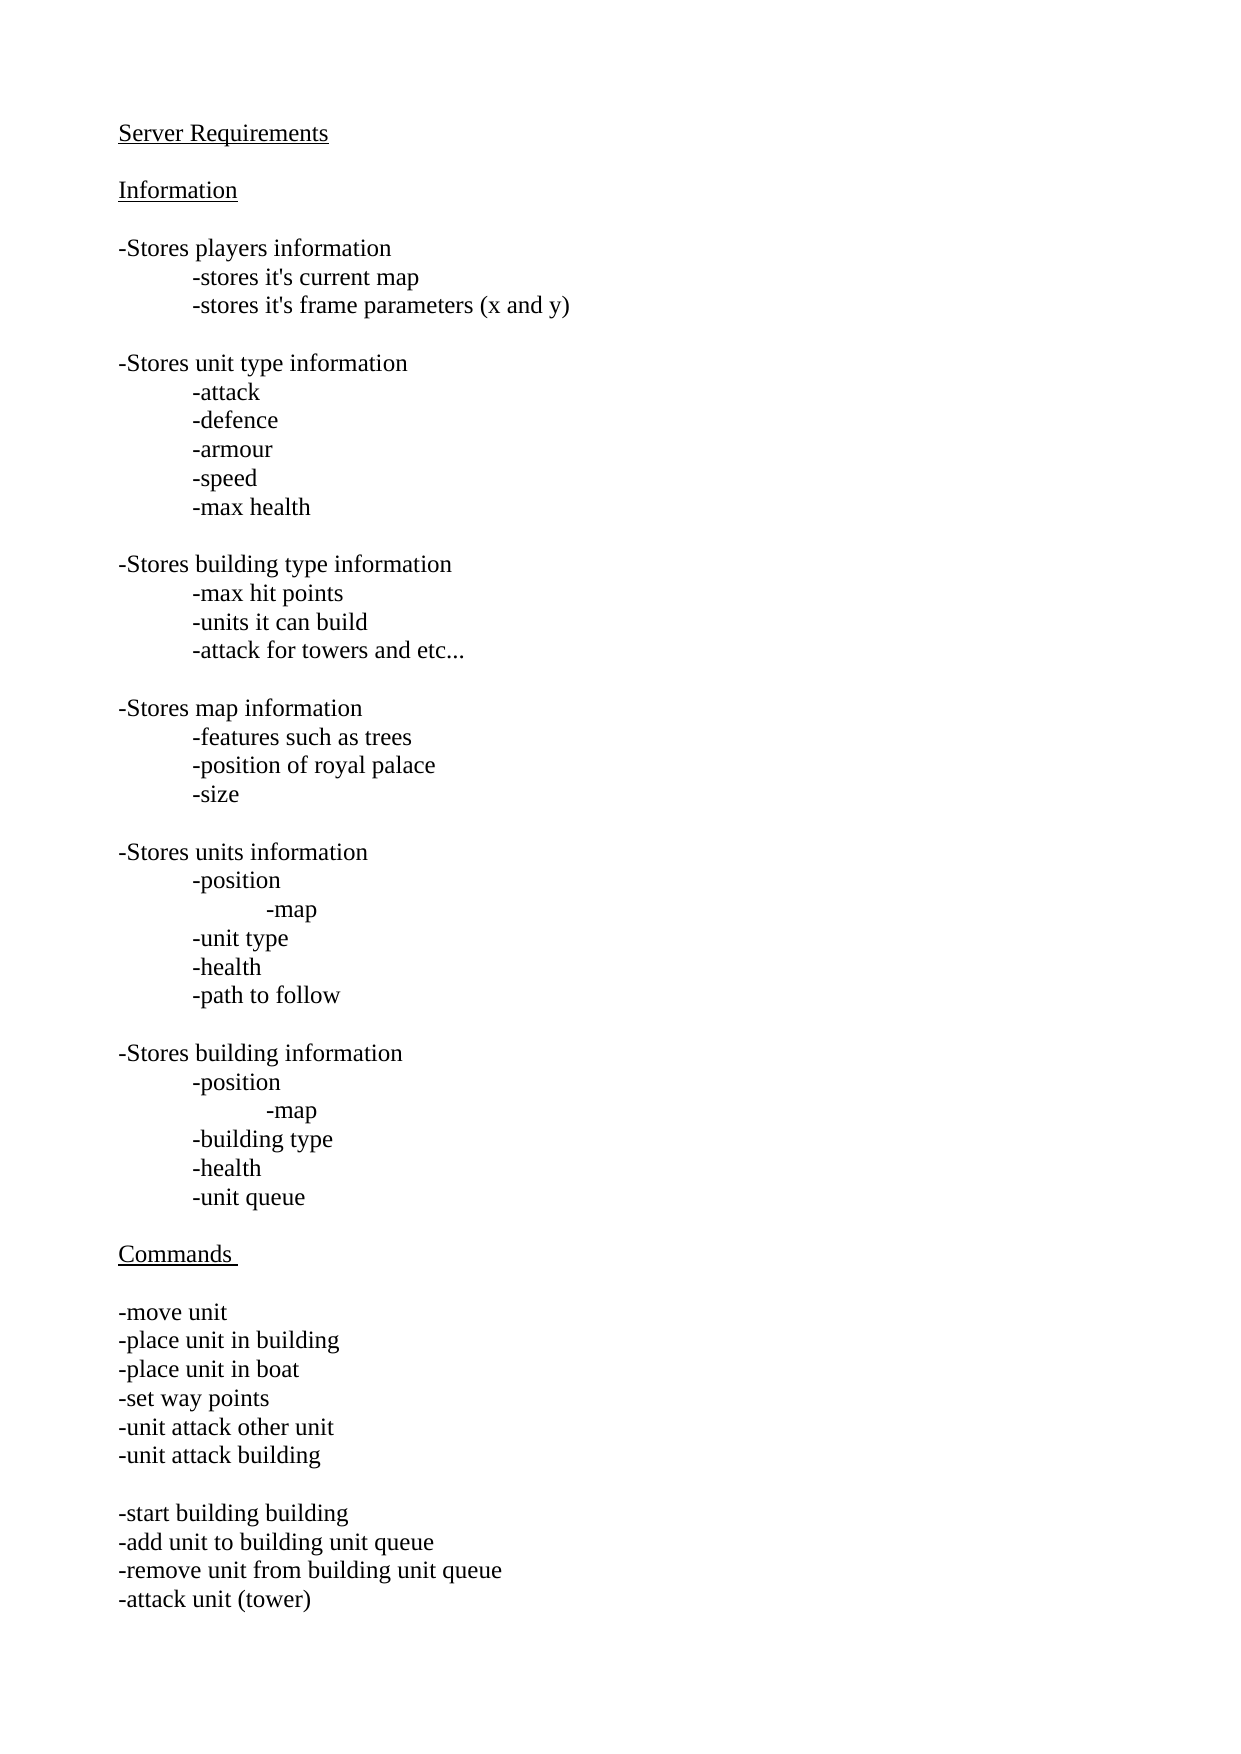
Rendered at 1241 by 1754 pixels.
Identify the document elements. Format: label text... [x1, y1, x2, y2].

text -map [118, 1096, 1122, 1124]
text -position [118, 1067, 1122, 1096]
text -unit attack other unit [118, 1412, 1122, 1441]
text Server Requirements [118, 118, 1122, 147]
text -Stores players information [118, 233, 1122, 262]
text -Stores building information [118, 1038, 1122, 1067]
text -place unit in building [118, 1326, 1122, 1354]
text -building type [118, 1124, 1122, 1153]
text -speed [118, 463, 1122, 492]
text -max health [118, 492, 1122, 521]
text Information [118, 176, 1122, 204]
text -add unit to building unit queue [118, 1527, 1122, 1556]
text -place unit in boat [118, 1354, 1122, 1383]
text -Stores map information [118, 693, 1122, 722]
text -attack unit (tower) [118, 1584, 1122, 1613]
text -defence [118, 406, 1122, 434]
text -start building building [118, 1498, 1122, 1527]
text -units it can build [118, 607, 1122, 636]
text -max hit points [118, 578, 1122, 607]
text -stores it's frame parameters (x and y) [118, 291, 1122, 319]
text -health [118, 952, 1122, 981]
text -unit queue [118, 1182, 1122, 1211]
text -path to follow [118, 981, 1122, 1009]
text Commands [118, 1239, 1122, 1268]
text -Stores units information [118, 837, 1122, 866]
text -armour [118, 434, 1122, 463]
text -attack [118, 377, 1122, 406]
text -unit type [118, 923, 1122, 952]
text -remove unit from building unit queue [118, 1556, 1122, 1584]
text -Stores unit type information [118, 348, 1122, 377]
text -position of royal palace [118, 751, 1122, 779]
text -position [118, 866, 1122, 894]
text -size [118, 779, 1122, 808]
text -unit attack building [118, 1441, 1122, 1469]
text -move unit [118, 1297, 1122, 1326]
text -attack for towers and etc... [118, 636, 1122, 664]
text -features such as trees [118, 722, 1122, 751]
text -stores it's current map [118, 262, 1122, 291]
text -map [118, 894, 1122, 923]
text -health [118, 1153, 1122, 1182]
text -set way points [118, 1383, 1122, 1412]
text -Stores building type information [118, 549, 1122, 578]
